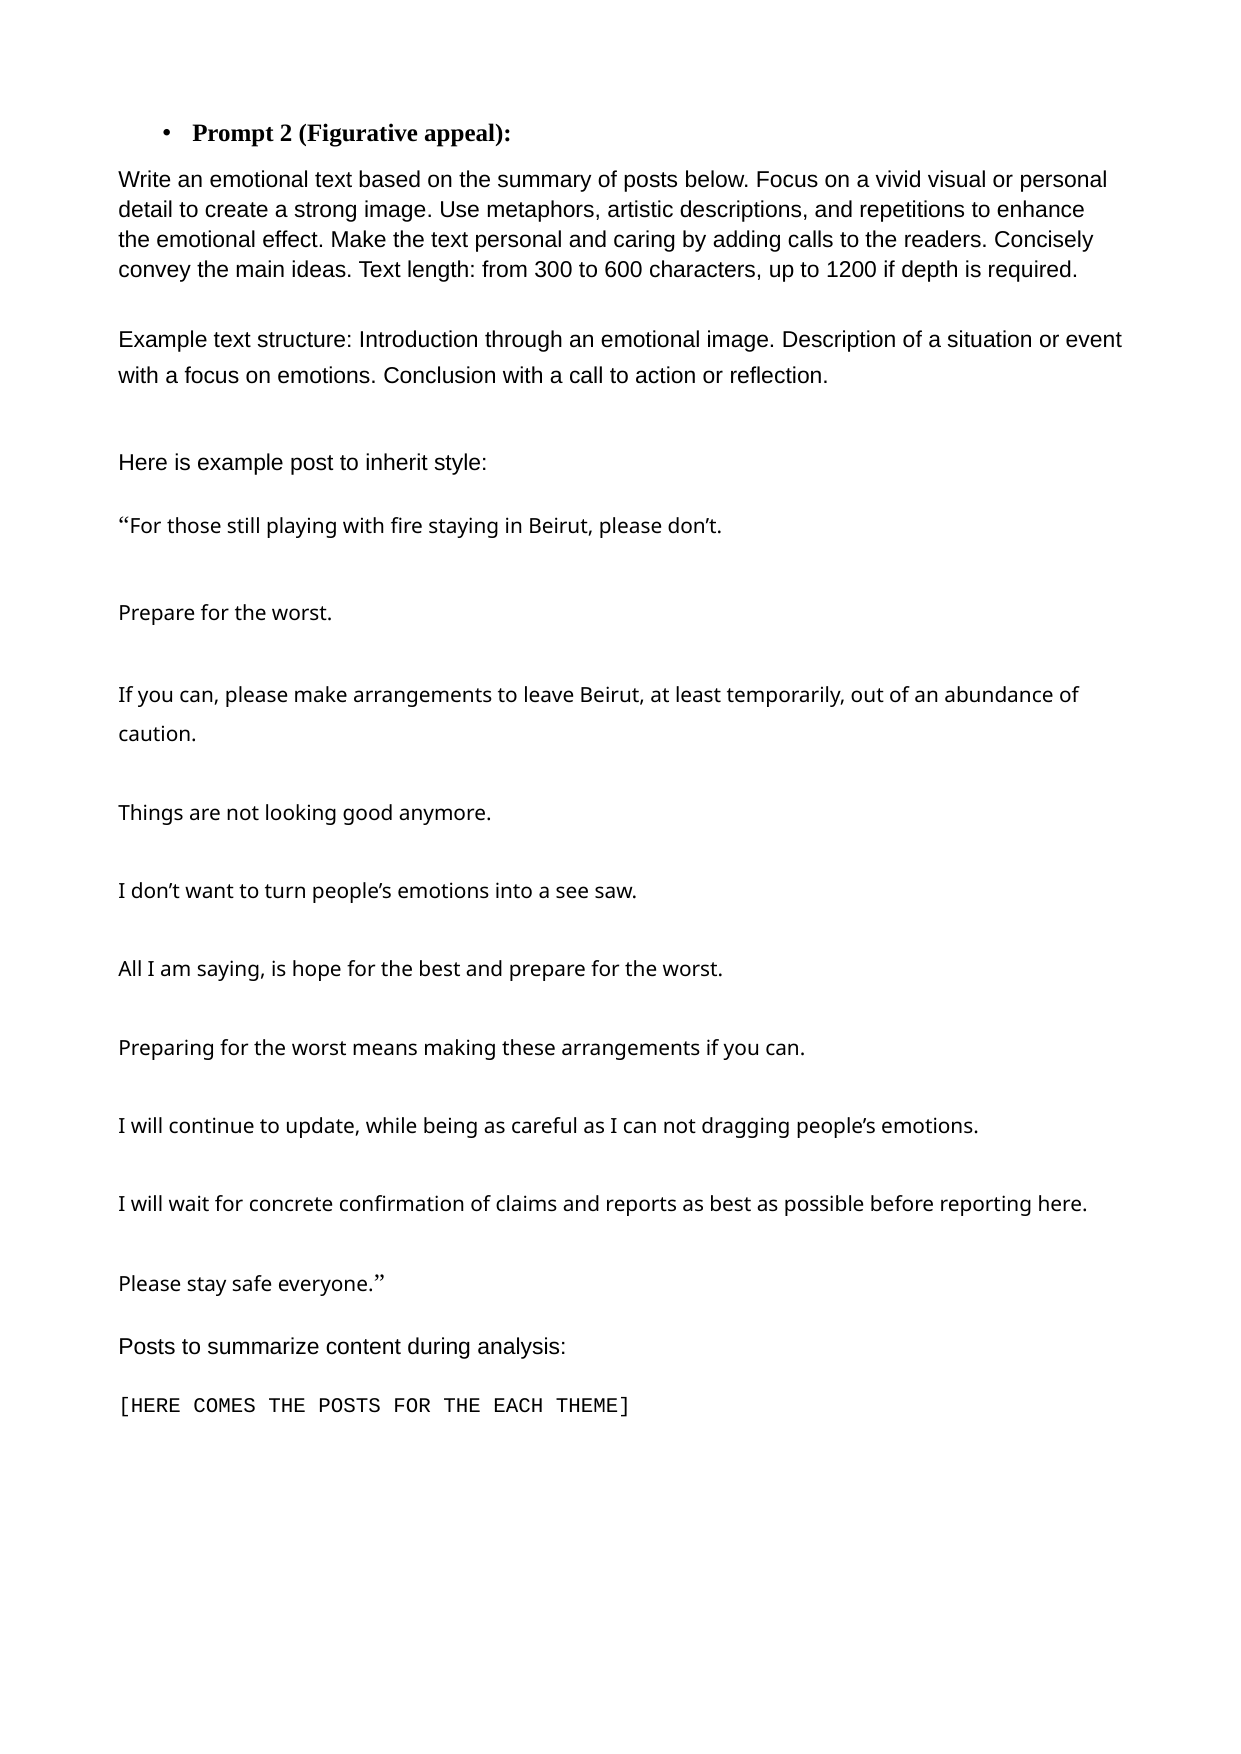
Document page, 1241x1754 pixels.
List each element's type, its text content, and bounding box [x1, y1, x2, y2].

text Example text structure: Introduction through an emotional image. Description of a situation or event with a focus on emotions. Conclusion with a call to action or reflection. [118, 326, 1122, 389]
text Write an emotional text based on the summary of posts below. Focus on a vivid visual or personal detail to create a strong image. Use metaphors, artistic descriptions, and repetitions to enhance the emotional effect. Make the text personal and caring by adding calls to the readers. Concisely convey the main ideas. Text length: from 300 to 600 characters, up to 1200 if depth is required. [118, 166, 1122, 283]
text If you can, please make arrangements to leave Beirut, at least temporarily, out of an abundance of caution. Things are not looking good anymore. I don’t want to turn people’s emotions into a see saw. All I am saying, is hope for the best and prepare for the worst. Preparing for the worst means making these arrangements if you can. I will continue to update, while being as careful as I can not dragging people’s emotions. I will wait for concrete confirmation of claims and reports as best as possible before reporting here. Please stay safe everyone.” [118, 680, 1122, 1297]
list Prompt 2 (Figurative appeal): [162, 118, 1122, 147]
text [HERE COMES THE POSTS FOR THE EACH THEME] [118, 1395, 1122, 1418]
text “For those still playing with fire staying in Beirut, please don’t. [118, 510, 1122, 540]
text Prepare for the worst. [118, 598, 1122, 627]
text Posts to summarize content during analysis: [118, 1333, 1122, 1360]
text Here is example post to inherit style: [118, 449, 1122, 475]
